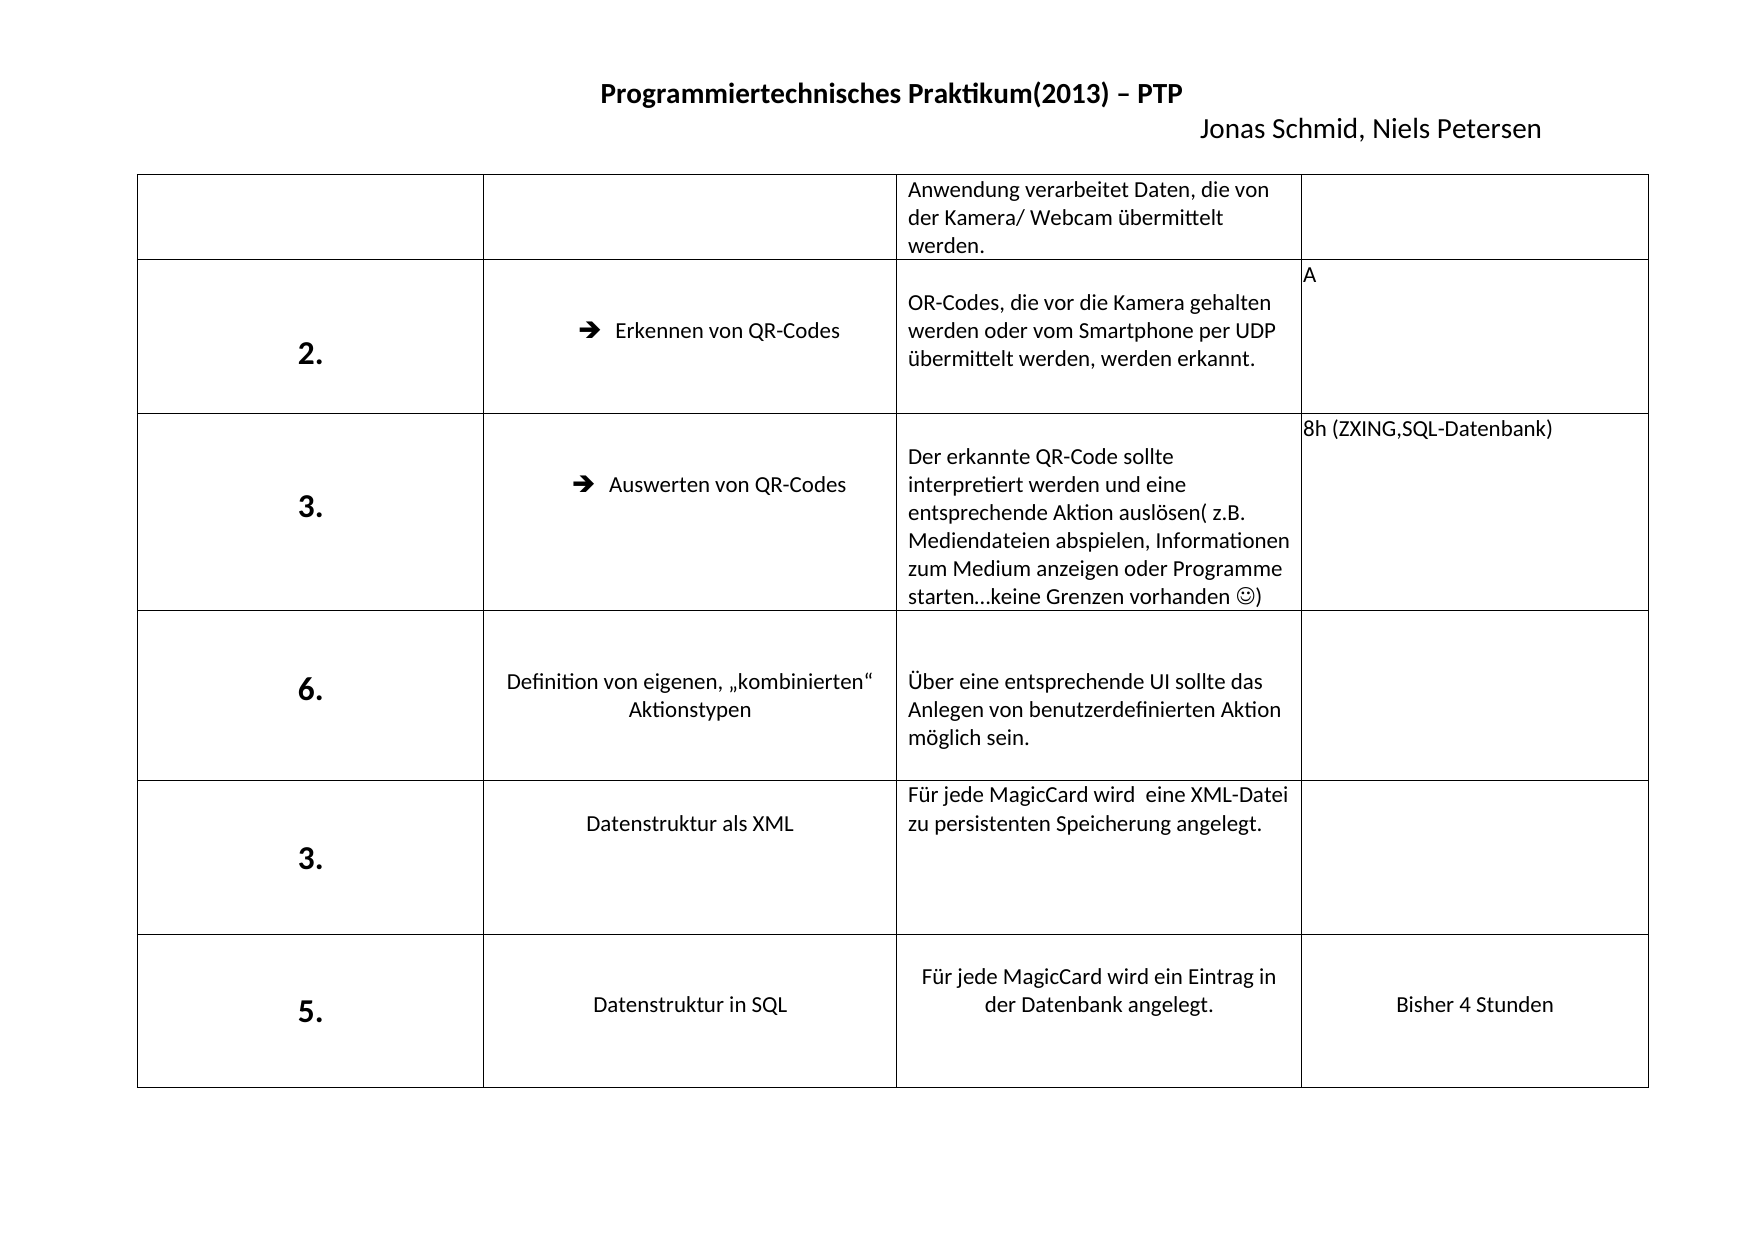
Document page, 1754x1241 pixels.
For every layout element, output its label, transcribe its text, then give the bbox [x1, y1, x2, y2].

table_cell Für jede MagicCard wird eine XML-Datei zu persistenten Speicherung angelegt. [897, 781, 1301, 933]
table_cell [1302, 175, 1648, 259]
table_cell [1302, 781, 1648, 933]
table_cell Der erkannte QR-Code sollte interpretiert werden und eine entsprechende Aktion auslösen( z.B. Mediendateien abspielen, Informationen zum Medium anzeigen oder Programme starten…keine Grenzen vorhanden ) [897, 414, 1301, 610]
table_cell Anwendung verarbeitet Daten, die von der Kamera/ Webcam übermittelt werden. [897, 175, 1301, 259]
table_cell A [1302, 260, 1648, 413]
table_cell Für jede MagicCard wird ein Eintrag in der Datenbank angelegt. [897, 935, 1301, 1087]
table_cell Bisher 4 Stunden [1302, 935, 1648, 1087]
table_cell 2. [138, 260, 483, 413]
table_cell [138, 175, 483, 259]
table_cell Datenstruktur als XML [484, 781, 896, 933]
table_cell Erkennen von QR-Codes [484, 260, 896, 413]
table_cell Datenstruktur in SQL [484, 935, 896, 1087]
table_cell 8h (ZXING,SQL-Datenbank) [1302, 414, 1648, 610]
table_cell [1302, 611, 1648, 779]
table_cell 3. [138, 781, 483, 933]
table_cell [484, 175, 896, 259]
table_cell Definition von eigenen, „kombinierten“ Aktionstypen [484, 611, 896, 779]
table_cell 3. [138, 414, 483, 610]
table_cell OR-Codes, die vor die Kamera gehalten werden oder vom Smartphone per UDP übermittelt werden, werden erkannt. [897, 260, 1301, 413]
table_cell Auswerten von QR-Codes [484, 414, 896, 610]
table_cell Über eine entsprechende UI sollte das Anlegen von benutzerdefinierten Aktion möglich sein. [897, 611, 1301, 779]
table_cell 5. [138, 935, 483, 1087]
table_cell 6. [138, 611, 483, 779]
